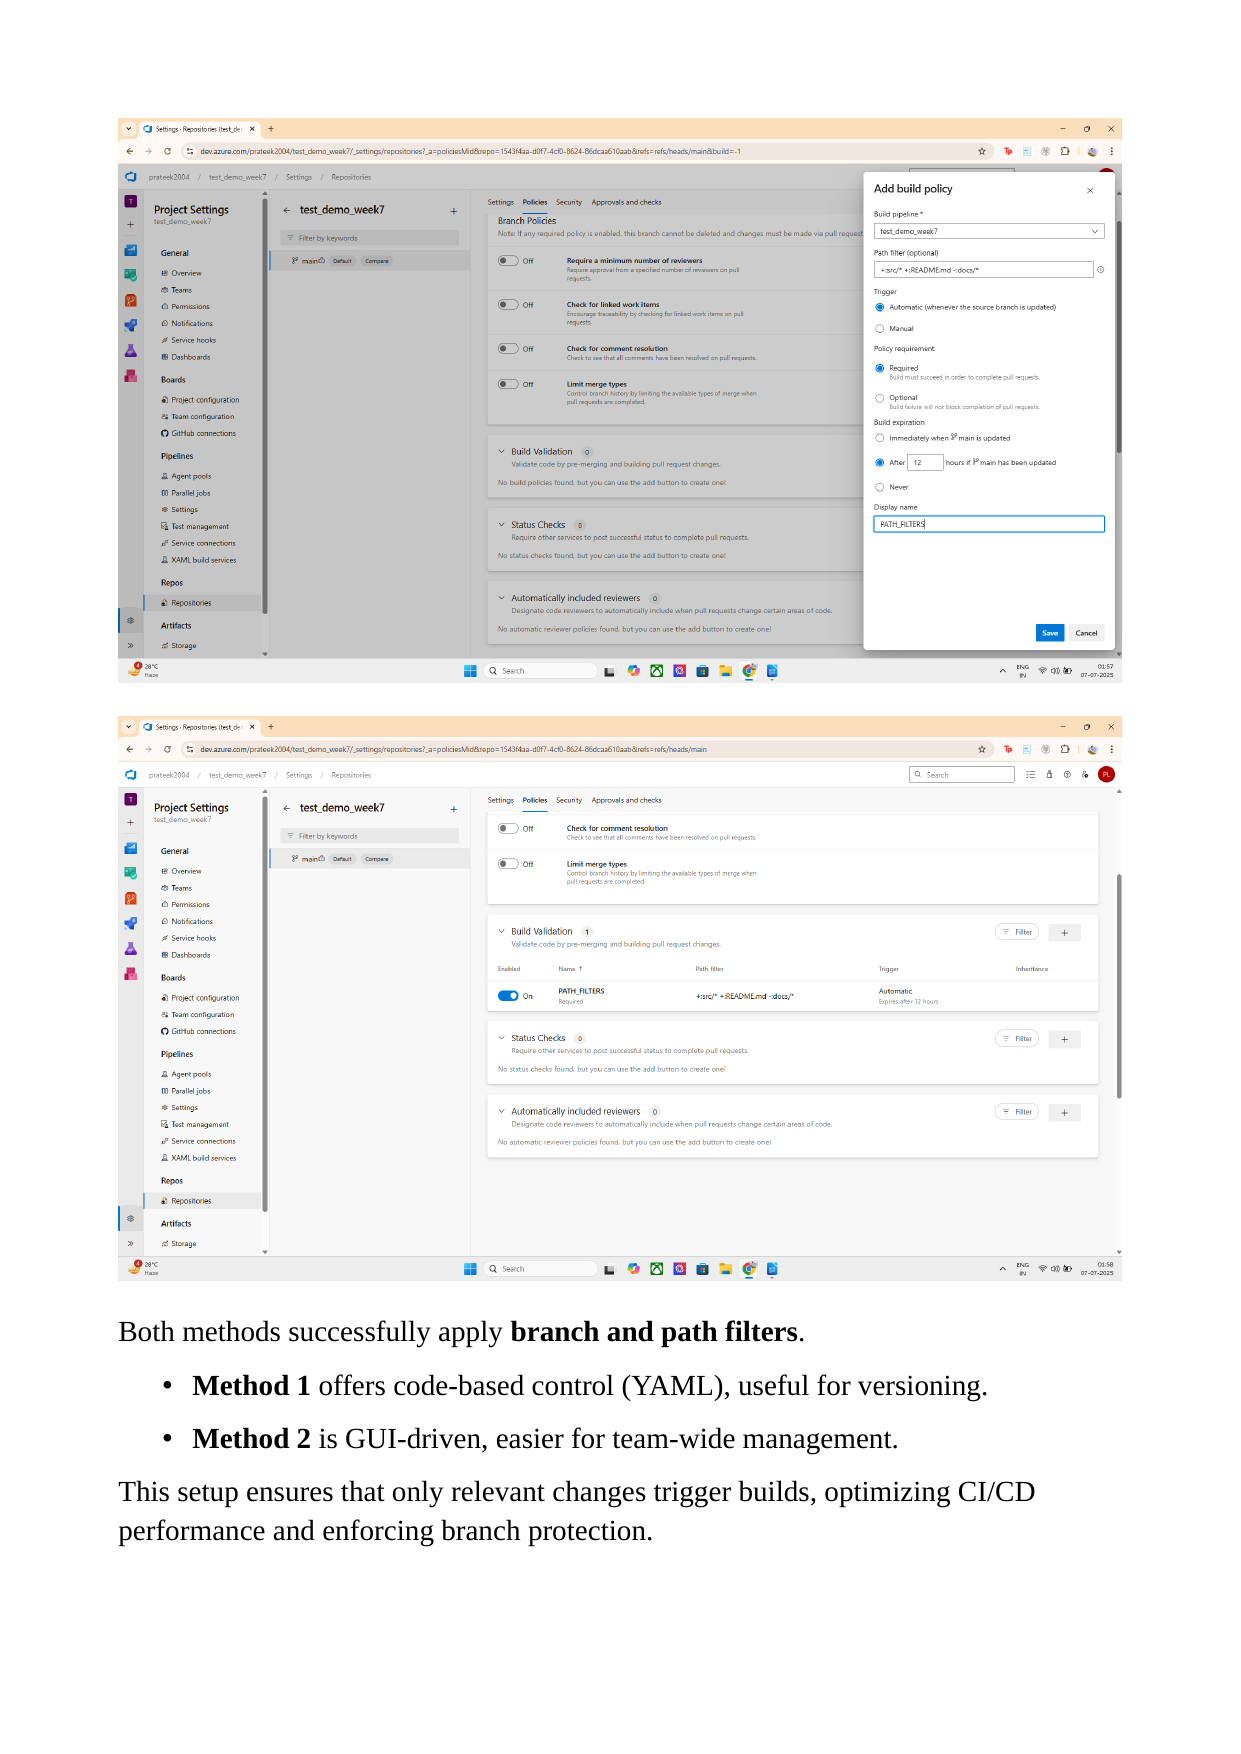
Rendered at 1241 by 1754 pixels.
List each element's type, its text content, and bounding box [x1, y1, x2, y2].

text Both methods successfully apply branch and path filters. [118, 1314, 1122, 1348]
list Method 2 is GUI-driven, easier for team-wide management. [162, 1421, 1122, 1454]
text This setup ensures that only relevant changes trigger builds, optimizing CI/CD performance and enforcing branch protection. [118, 1474, 1122, 1546]
list Method 1 offers code-based control (YAML), useful for versioning. [162, 1368, 1122, 1401]
picture [118, 716, 1123, 1281]
picture [118, 118, 1123, 683]
